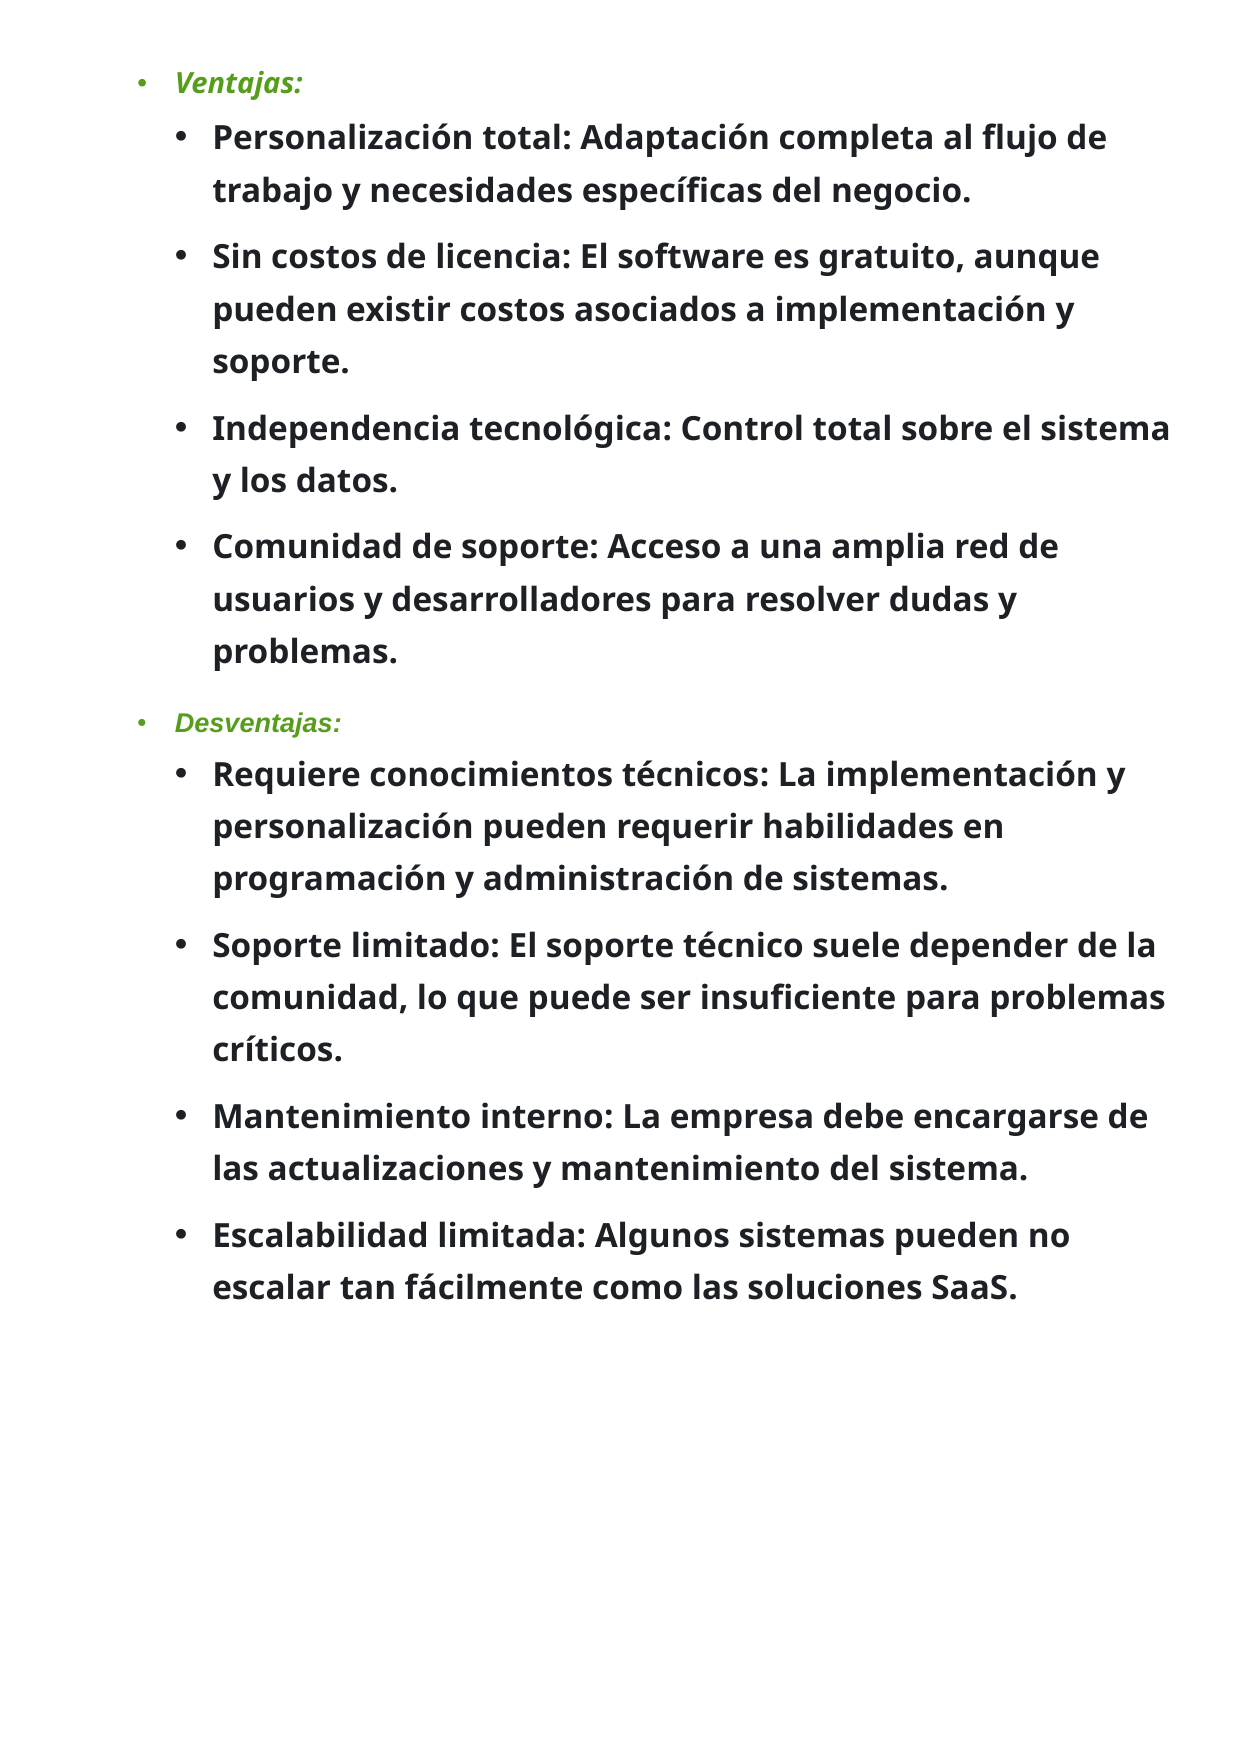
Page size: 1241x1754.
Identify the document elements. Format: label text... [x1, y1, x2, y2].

list Personalización total: Adaptación completa al flujo de trabajo y necesidades específicas del negocio. [174, 114, 1178, 212]
list Mantenimiento interno: La empresa debe encargarse de las actualizaciones y mantenimiento del sistema. [174, 1093, 1178, 1191]
list Requiere conocimientos técnicos: La implementación y personalización pueden requerir habilidades en programación y administración de sistemas. [174, 751, 1178, 901]
list Independencia tecnológica: Control total sobre el sistema y los datos. [174, 404, 1178, 502]
list Escalabilidad limitada: Algunos sistemas pueden no escalar tan fácilmente como las soluciones SaaS. [174, 1212, 1178, 1309]
list Sin costos de licencia: El software es gratuito, aunque pueden existir costos asociados a implementación y soporte. [174, 233, 1178, 383]
subtitle Ventajas: [137, 62, 1178, 102]
list Comunidad de soporte: Acceso a una amplia red de usuarios y desarrolladores para resolver dudas y problemas. [174, 523, 1178, 673]
list Soporte limitado: El soporte técnico suele depender de la comunidad, lo que puede ser insuficiente para problemas críticos. [174, 922, 1178, 1072]
subtitle Desventajas: [137, 707, 1178, 738]
